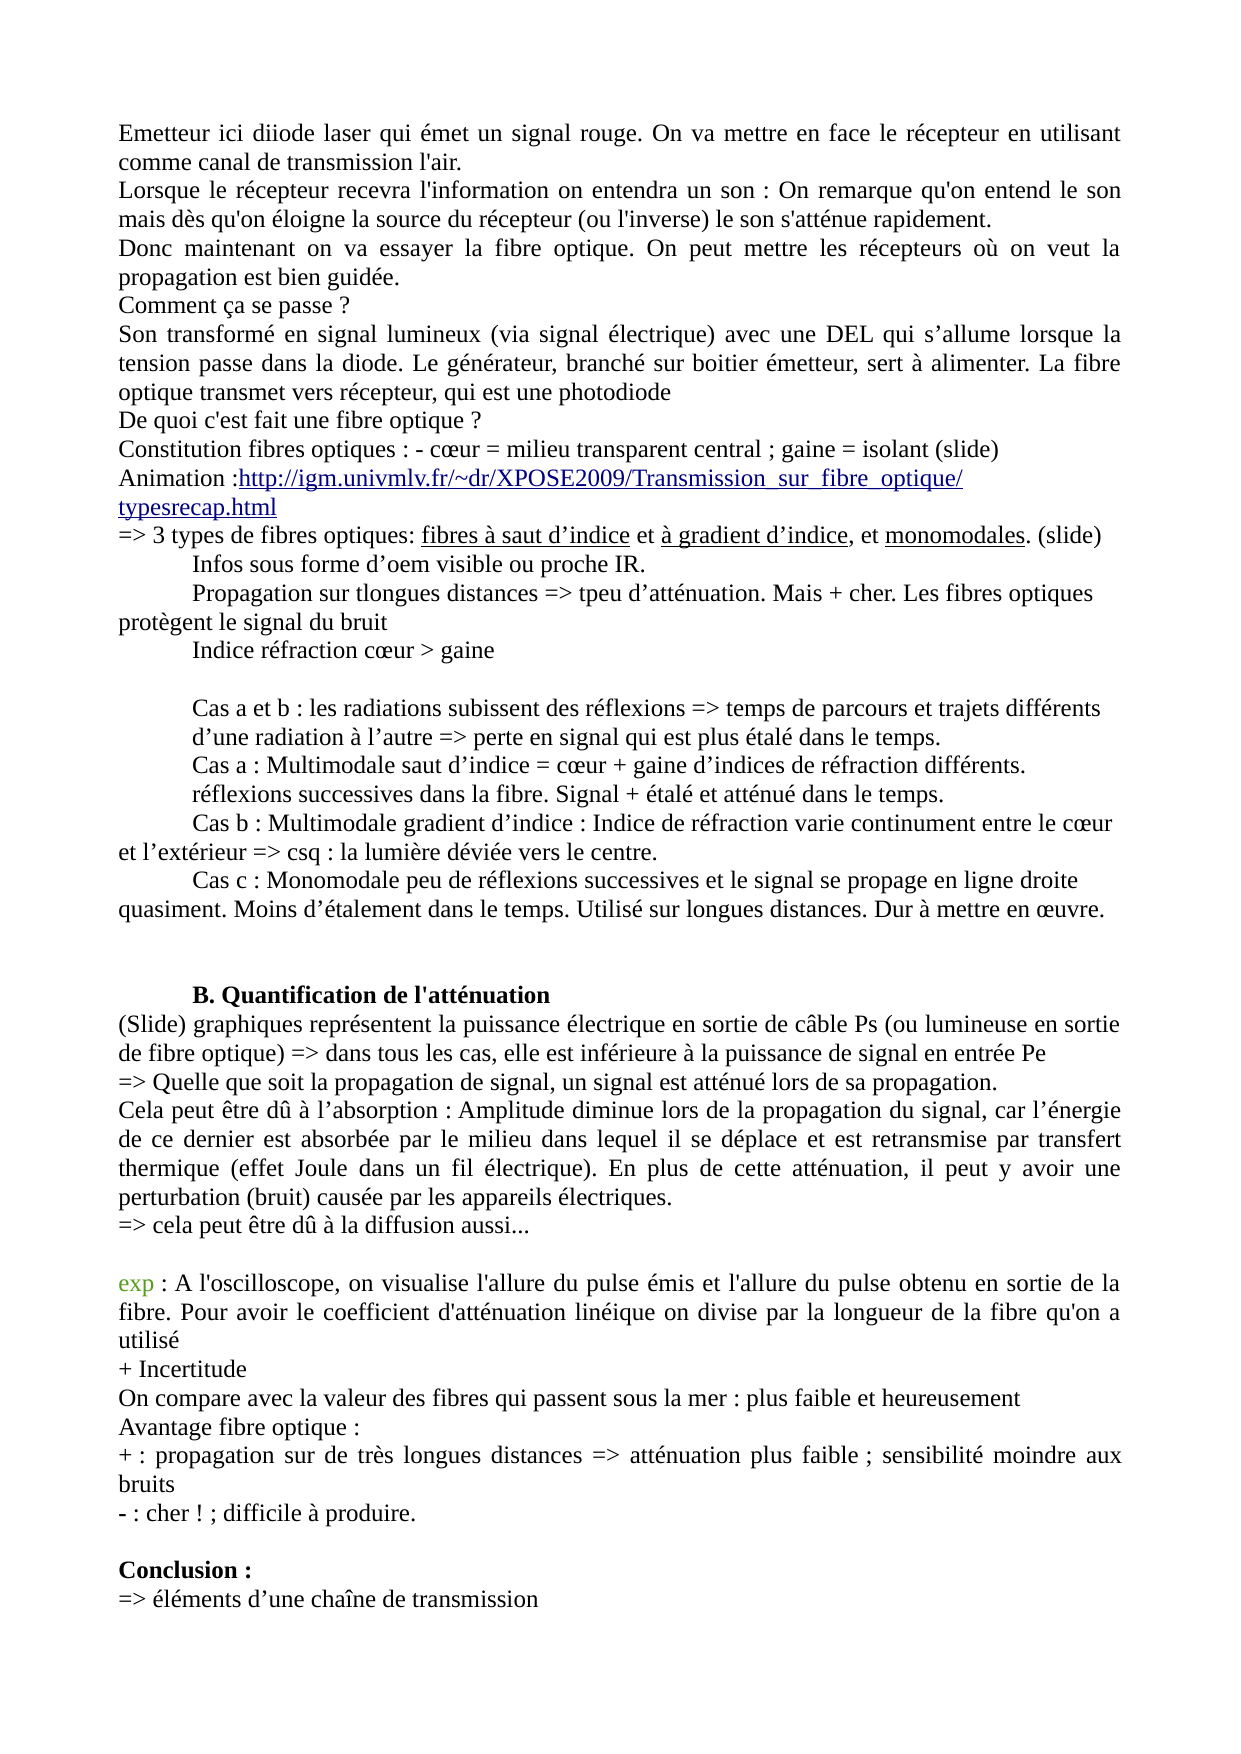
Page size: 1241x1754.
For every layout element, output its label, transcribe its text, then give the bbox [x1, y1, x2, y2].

text - : cher ! ; difficile à produire. [118, 1498, 1122, 1527]
text Cas b : Multimodale gradient d’indice : Indice de réfraction varie continument entre le cœur et l’extérieur => csq : la lumière déviée vers le centre. [118, 808, 1122, 866]
text Constitution fibres optiques : - cœur = milieu transparent central ; gaine = isolant (slide) [118, 434, 1122, 463]
text Animation :http://igm.univmlv.fr/~dr/XPOSE2009/Transmission_sur_fibre_optique/typesrecap.html [118, 463, 1122, 521]
text Lorsque le récepteur recevra l'information on entendra un son : On remarque qu'on entend le son mais dès qu'on éloigne la source du récepteur (ou l'inverse) le son s'atténue rapidement. [118, 176, 1122, 233]
text De quoi c'est fait une fibre optique ? [118, 406, 1122, 434]
text Avantage fibre optique : [118, 1412, 1122, 1441]
text => 3 types de fibres optiques: fibres à saut d’indice et à gradient d’indice, et monomodales. (slide) [118, 521, 1122, 549]
text (Slide) graphiques représentent la puissance électrique en sortie de câble Ps (ou lumineuse en sortie de fibre optique) => dans tous les cas, elle est inférieure à la puissance de signal en entrée Pe [118, 1009, 1122, 1067]
text Cela peut être dû à l’absorption : Amplitude diminue lors de la propagation du signal, car l’énergie de ce dernier est absorbée par le milieu dans lequel il se déplace et est retransmise par transfert thermique (effet Joule dans un fil électrique). En plus de cette atténuation, il peut y avoir une perturbation (bruit) causée par les appareils électriques. [118, 1096, 1122, 1211]
text Infos sous forme d’oem visible ou proche IR. [118, 549, 1122, 578]
text Cas a : Multimodale saut d’indice = cœur + gaine d’indices de réfraction différents. réflexions successives dans la fibre. Signal + étalé et atténué dans le temps. [192, 751, 1122, 808]
text Emetteur ici diiode laser qui émet un signal rouge. On va mettre en face le récepteur en utilisant comme canal de transmission l'air. [118, 118, 1122, 176]
text Indice réfraction cœur > gaine [118, 636, 1122, 664]
text + Incertitude [118, 1354, 1122, 1383]
text Comment ça se passe ? [118, 291, 1122, 319]
text => cela peut être dû à la diffusion aussi... [118, 1211, 1122, 1239]
text Cas c : Monomodale peu de réflexions successives et le signal se propage en ligne droite quasiment. Moins d’étalement dans le temps. Utilisé sur longues distances. Dur à mettre en œuvre. [118, 866, 1122, 923]
text Son transformé en signal lumineux (via signal électrique) avec une DEL qui s’allume lorsque la tension passe dans la diode. Le générateur, branché sur boitier émetteur, sert à alimenter. La fibre optique transmet vers récepteur, qui est une photodiode [118, 319, 1122, 406]
text Cas a et b : les radiations subissent des réflexions => temps de parcours et trajets différents d’une radiation à l’autre => perte en signal qui est plus étalé dans le temps. [192, 693, 1122, 751]
text exp : A l'oscilloscope, on visualise l'allure du pulse émis et l'allure du pulse obtenu en sortie de la fibre. Pour avoir le coefficient d'atténuation linéique on divise par la longueur de la fibre qu'on a utilisé [118, 1268, 1122, 1354]
text + : propagation sur de très longues distances => atténuation plus faible ; sensibilité moindre aux bruits [118, 1441, 1122, 1498]
text Conclusion : [118, 1556, 1122, 1584]
text Donc maintenant on va essayer la fibre optique. On peut mettre les récepteurs où on veut la propagation est bien guidée. [118, 233, 1122, 291]
text On compare avec la valeur des fibres qui passent sous la mer : plus faible et heureusement [118, 1383, 1122, 1412]
text Propagation sur tlongues distances => tpeu d’atténuation. Mais + cher. Les fibres optiques protègent le signal du bruit [118, 578, 1122, 636]
text => éléments d’une chaîne de transmission [118, 1584, 1122, 1613]
text => Quelle que soit la propagation de signal, un signal est atténué lors de sa propagation. [118, 1067, 1122, 1096]
text B. Quantification de l'atténuation [118, 981, 1122, 1009]
